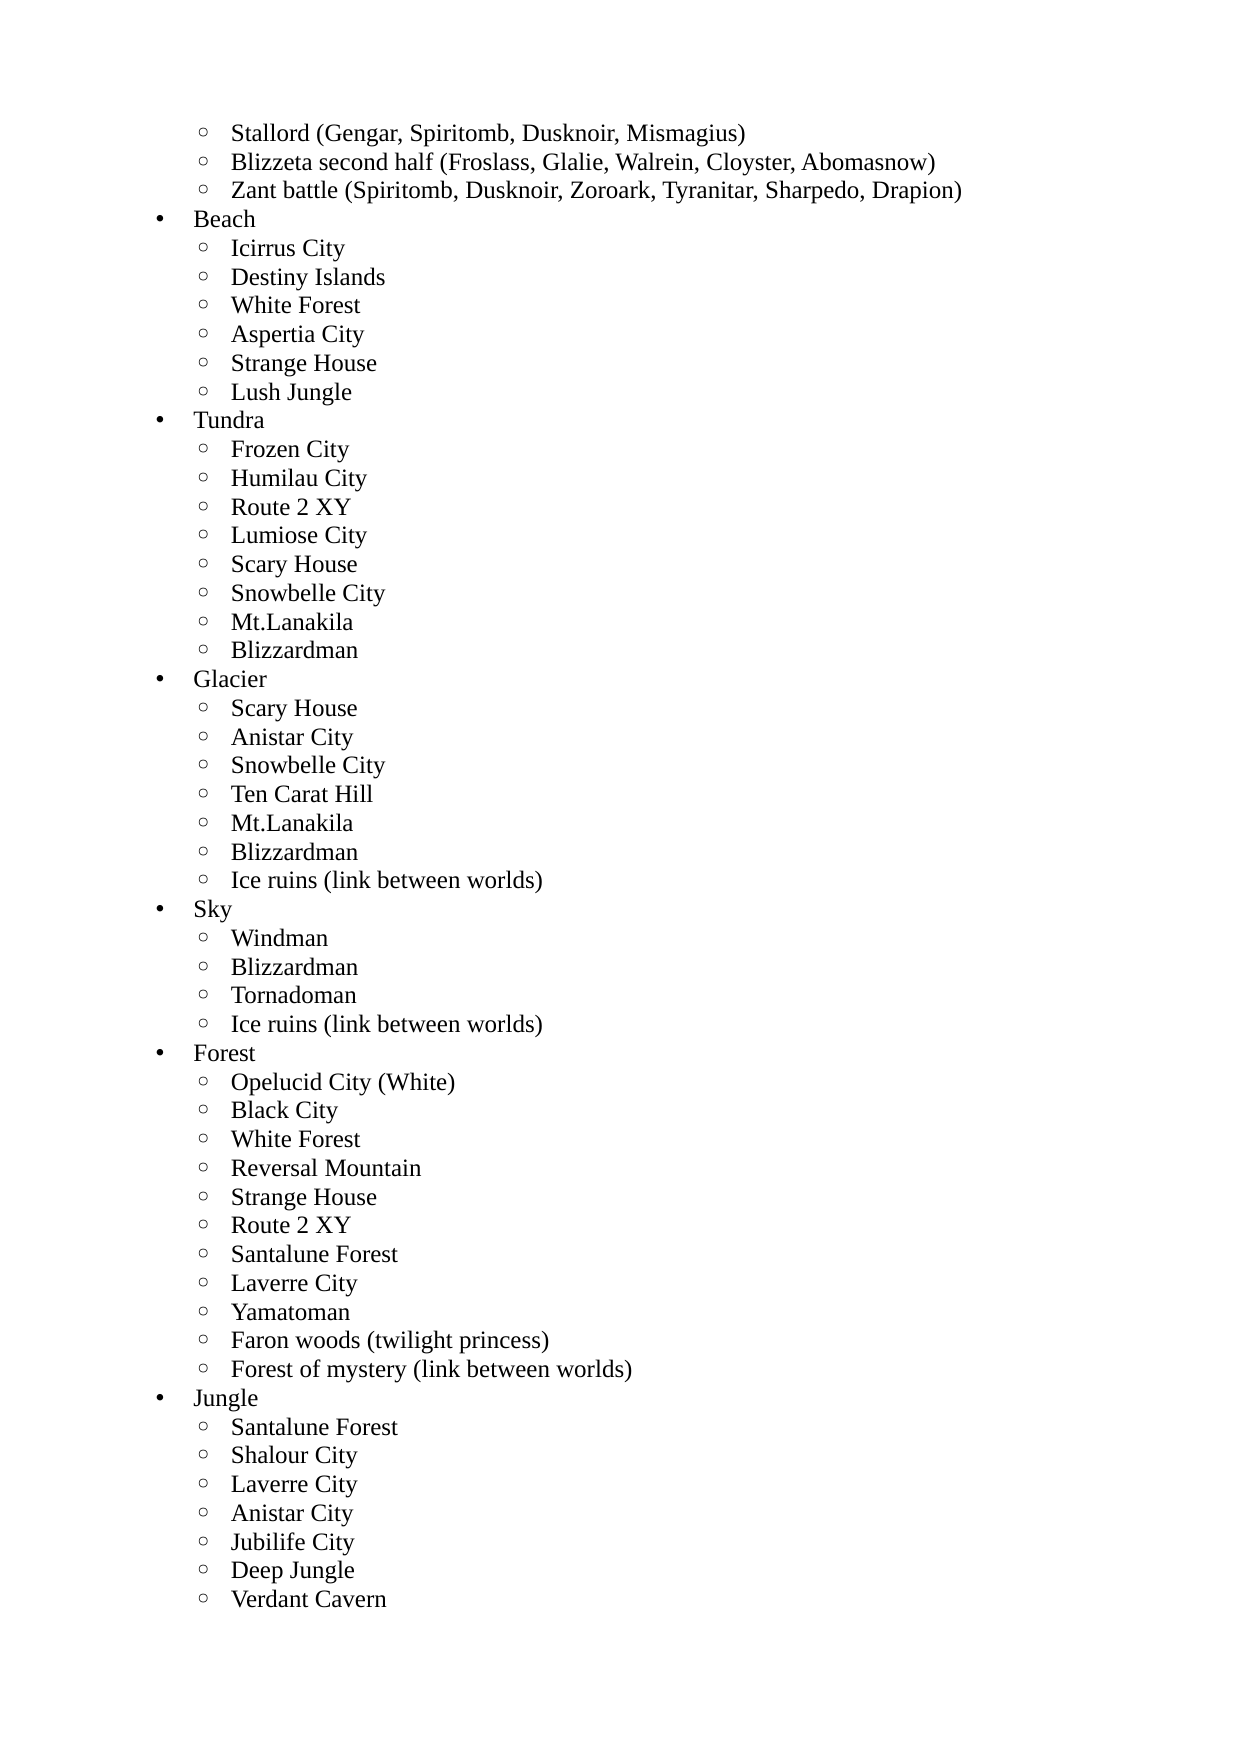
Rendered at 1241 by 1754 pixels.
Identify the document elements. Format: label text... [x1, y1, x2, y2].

list Faron woods (twilight princess) [193, 1326, 1122, 1354]
list Shalour City [193, 1441, 1122, 1469]
list Snowbelle City [193, 751, 1122, 779]
list Yamatoman [193, 1297, 1122, 1326]
list Verdant Cavern [193, 1584, 1122, 1613]
list Icirrus City [193, 233, 1122, 262]
list Deep Jungle [193, 1556, 1122, 1584]
list Route 2 XY [193, 492, 1122, 521]
list Santalune Forest [193, 1239, 1122, 1268]
list Frozen City [193, 434, 1122, 463]
list Forest of mystery (link between worlds) [193, 1354, 1122, 1383]
list Reversal Mountain [193, 1153, 1122, 1182]
list Tundra [156, 406, 1122, 434]
list Blizzeta second half (Froslass, Glalie, Walrein, Cloyster, Abomasnow) [193, 147, 1122, 176]
list Lumiose City [193, 521, 1122, 549]
list Mt.Lanakila [193, 607, 1122, 636]
list Black City [193, 1096, 1122, 1124]
list Strange House [193, 348, 1122, 377]
list Blizzardman [193, 837, 1122, 866]
list Scary House [193, 549, 1122, 578]
list Anistar City [193, 722, 1122, 751]
list Opelucid City (White) [193, 1067, 1122, 1096]
list Santalune Forest [193, 1412, 1122, 1441]
list Destiny Islands [193, 262, 1122, 291]
list Blizzardman [193, 636, 1122, 664]
list Laverre City [193, 1469, 1122, 1498]
list Tornadoman [193, 981, 1122, 1009]
list Beach [156, 204, 1122, 233]
list Ice ruins (link between worlds) [193, 1009, 1122, 1038]
list Jungle [156, 1383, 1122, 1412]
list Strange House [193, 1182, 1122, 1211]
list Sky [156, 894, 1122, 923]
list Glacier [156, 664, 1122, 693]
list White Forest [193, 291, 1122, 319]
list Mt.Lanakila [193, 808, 1122, 837]
list Blizzardman [193, 952, 1122, 981]
list Humilau City [193, 463, 1122, 492]
list Snowbelle City [193, 578, 1122, 607]
list Anistar City [193, 1498, 1122, 1527]
list Windman [193, 923, 1122, 952]
list Stallord (Gengar, Spiritomb, Dusknoir, Mismagius) [193, 118, 1122, 147]
list Route 2 XY [193, 1211, 1122, 1239]
list Lush Jungle [193, 377, 1122, 406]
list Forest [156, 1038, 1122, 1067]
list Ten Carat Hill [193, 779, 1122, 808]
list Laverre City [193, 1268, 1122, 1297]
list White Forest [193, 1124, 1122, 1153]
list Zant battle (Spiritomb, Dusknoir, Zoroark, Tyranitar, Sharpedo, Drapion) [193, 176, 1122, 204]
list Aspertia City [193, 319, 1122, 348]
list Jubilife City [193, 1527, 1122, 1556]
list Ice ruins (link between worlds) [193, 866, 1122, 894]
list Scary House [193, 693, 1122, 722]
